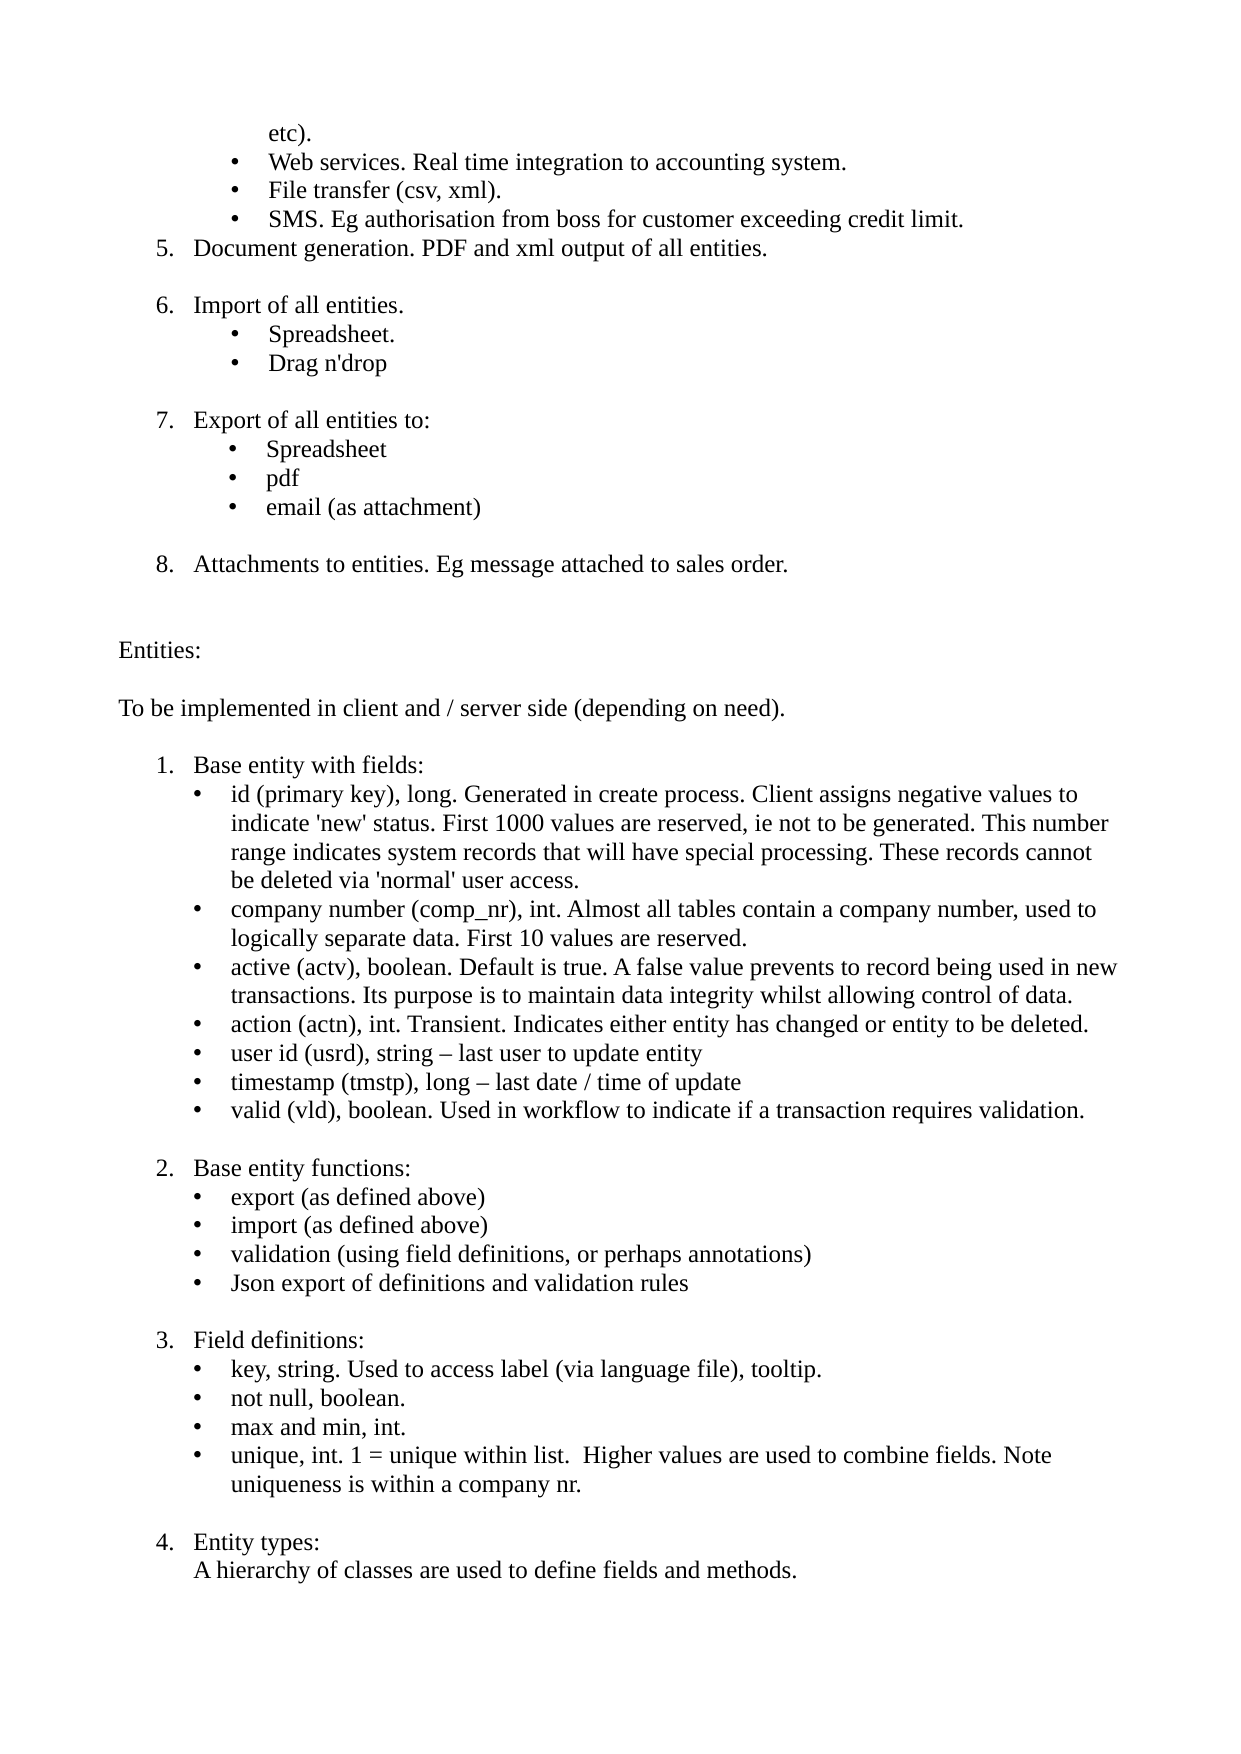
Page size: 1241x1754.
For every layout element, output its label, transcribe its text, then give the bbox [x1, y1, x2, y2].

list Base entity functions: [156, 1153, 1122, 1182]
list export (as defined above) [193, 1182, 1122, 1211]
list company number (comp_nr), int. Almost all tables contain a company number, used to logically separate data. First 10 values are reserved. [193, 894, 1122, 952]
list user id (usrd), string – last user to update entity [193, 1038, 1122, 1067]
list action (actn), int. Transient. Indicates either entity has changed or entity to be deleted. [193, 1009, 1122, 1038]
list File transfer (csv, xml). [231, 176, 1122, 204]
list Attachments to entities. Eg message attached to sales order. [156, 549, 1122, 578]
list email (as attachment) [228, 492, 1122, 549]
list Import of all entities. [156, 291, 1122, 319]
list valid (vld), boolean. Used in workflow to indicate if a transaction requires validation. [193, 1096, 1122, 1153]
list timestamp (tmstp), long – last date / time of update [193, 1067, 1122, 1096]
list Entity types: A hierarchy of classes are used to define fields and methods. [156, 1527, 1122, 1584]
list Drag n'drop [231, 348, 1122, 377]
list Web services. Real time integration to accounting system. [231, 147, 1122, 176]
list Base entity with fields: [156, 751, 1122, 779]
list Export of all entities to: [156, 406, 1122, 434]
list etc). [231, 118, 1122, 147]
list Json export of definitions and validation rules [193, 1268, 1122, 1297]
list max and min, int. [193, 1412, 1122, 1441]
list Document generation. PDF and xml output of all entities. [156, 233, 1122, 262]
list Field definitions: [156, 1326, 1122, 1354]
list Spreadsheet. [231, 319, 1122, 348]
text To be implemented in client and / server side (depending on need). [118, 693, 1122, 722]
list SMS. Eg authorisation from boss for customer exceeding credit limit. [231, 204, 1122, 233]
list validation (using field definitions, or perhaps annotations) [193, 1239, 1122, 1268]
list id (primary key), long. Generated in create process. Client assigns negative values to indicate 'new' status. First 1000 values are reserved, ie not to be generated. This number range indicates system records that will have special processing. These records cannot be deleted via 'normal' user access. [193, 779, 1122, 894]
list key, string. Used to access label (via language file), tooltip. [193, 1354, 1122, 1383]
list unique, int. 1 = unique within list. Higher values are used to combine fields. Note uniqueness is within a company nr. [193, 1441, 1122, 1498]
list active (actv), boolean. Default is true. A false value prevents to record being used in new transactions. Its purpose is to maintain data integrity whilst allowing control of data. [193, 952, 1122, 1009]
list Spreadsheet [228, 434, 1122, 463]
list not null, boolean. [193, 1383, 1122, 1412]
text Entities: [118, 636, 1122, 664]
list pdf [228, 463, 1122, 492]
list import (as defined above) [193, 1211, 1122, 1239]
